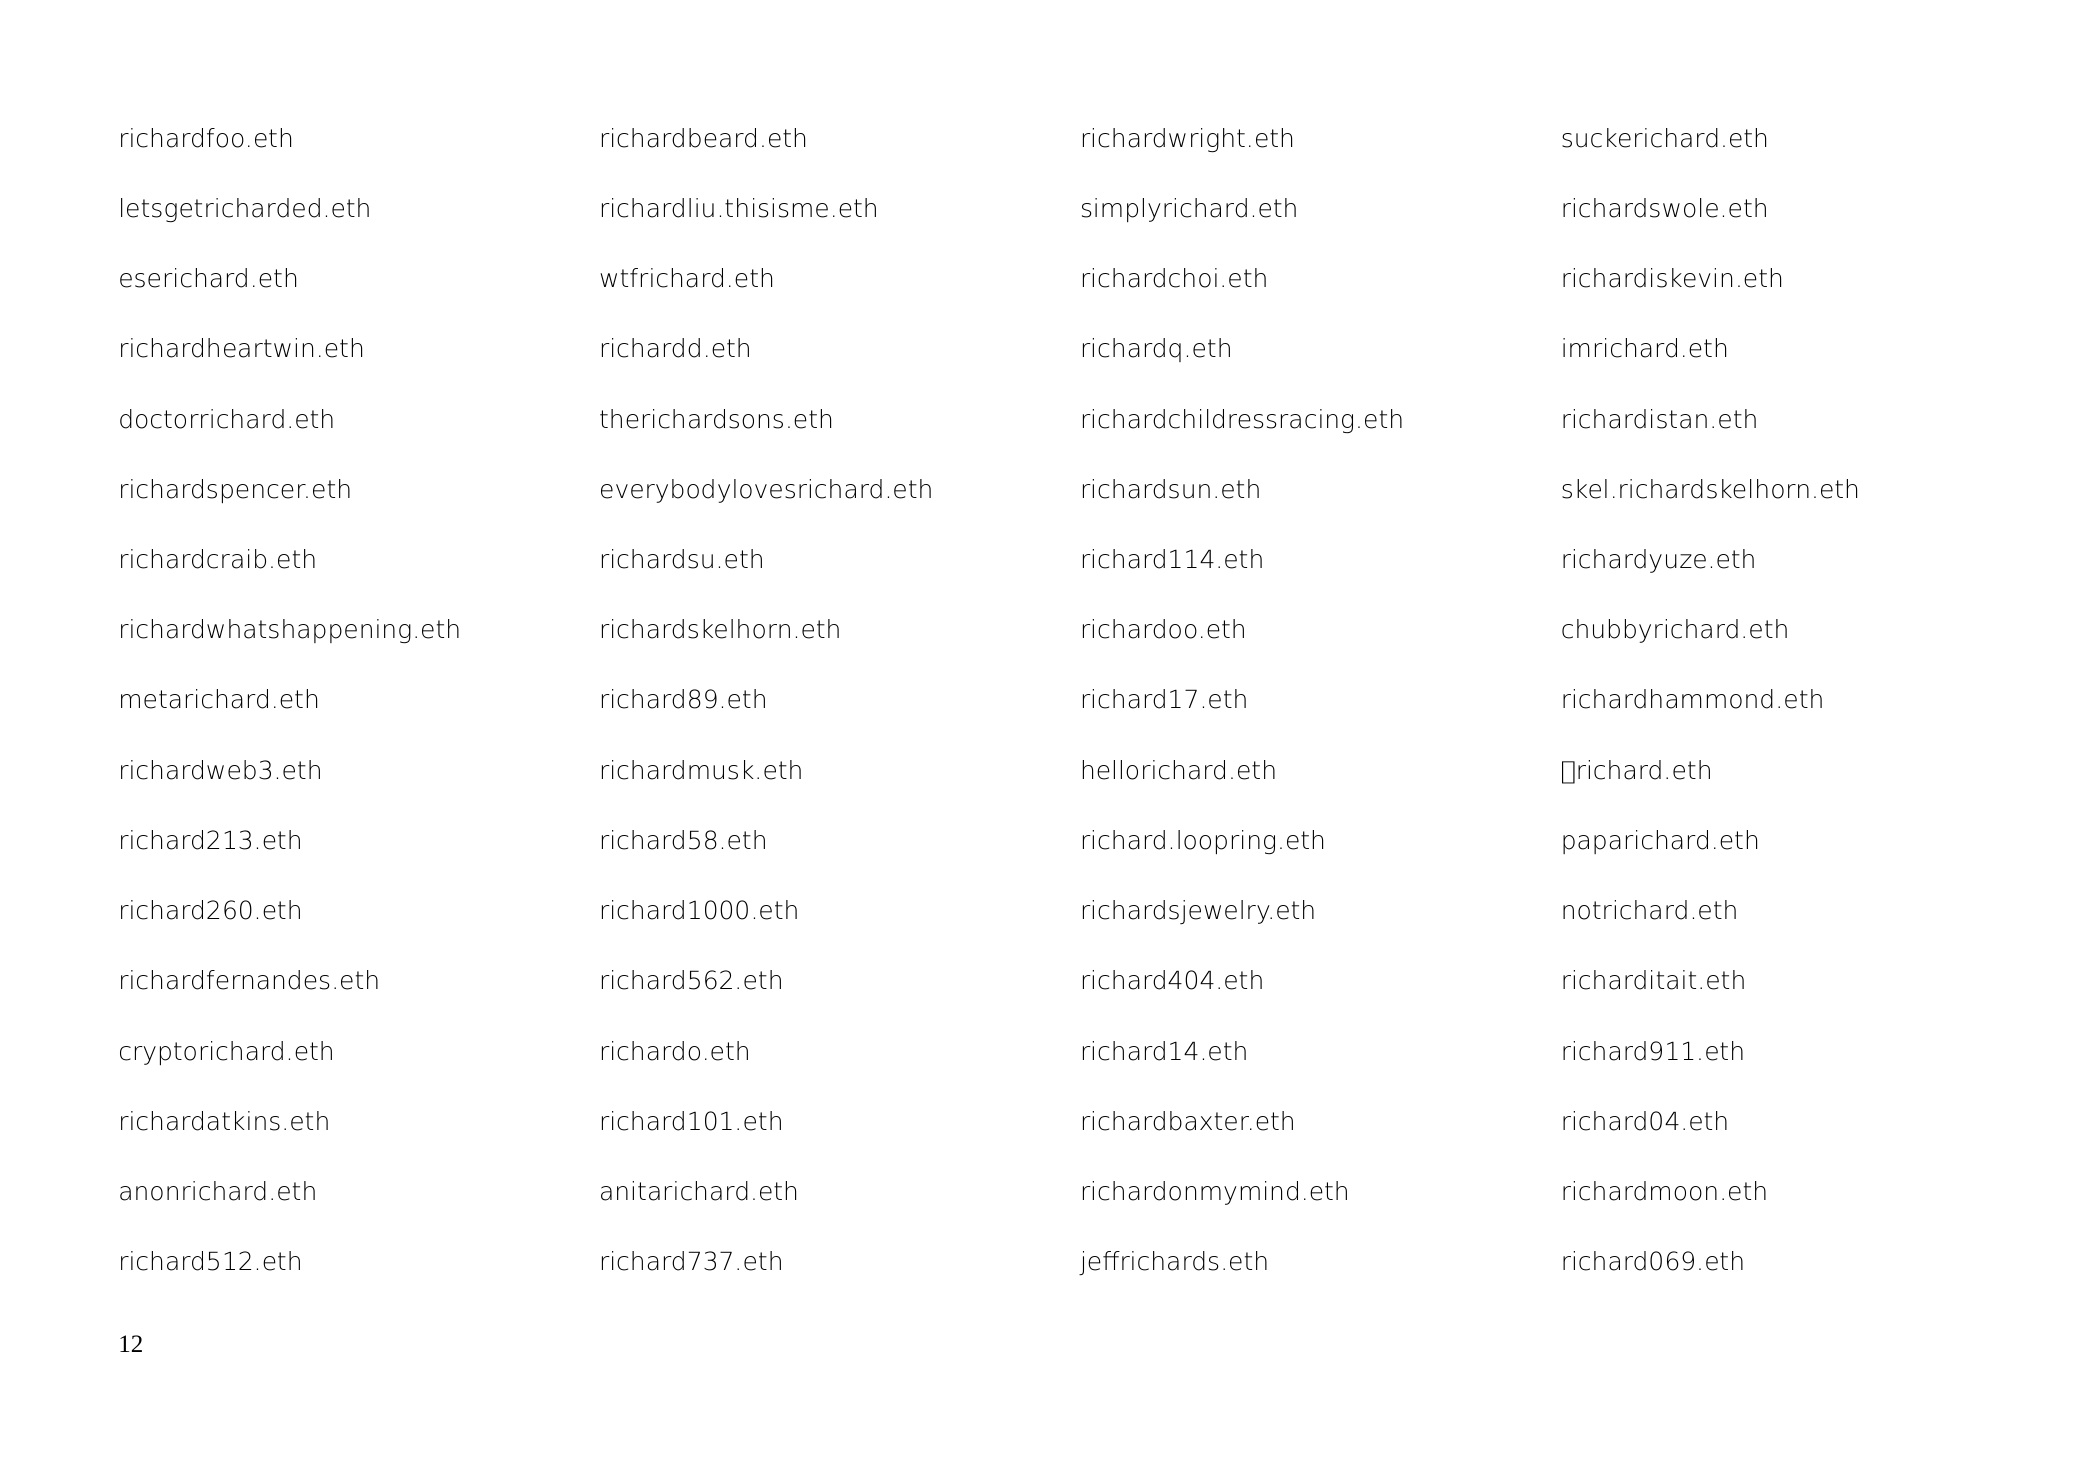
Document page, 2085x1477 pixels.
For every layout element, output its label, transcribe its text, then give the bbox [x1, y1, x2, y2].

text richardmusk.eth [599, 756, 1005, 785]
text simplyrichard.eth [1080, 194, 1486, 223]
text richardatkins.eth [118, 1107, 524, 1136]
text richardoo.eth [1080, 616, 1486, 645]
text chubbyrichard.eth [1561, 616, 1967, 645]
text richardmoon.eth [1561, 1177, 1967, 1206]
text richardfoo.eth [118, 124, 524, 153]
text richard512.eth [118, 1247, 524, 1277]
text richardiskevin.eth [1561, 264, 1967, 294]
text richardcraib.eth [118, 545, 524, 574]
text richardspencer.eth [118, 475, 524, 504]
text richardchildressracing.eth [1080, 405, 1486, 434]
text skel.richardskelhorn.eth [1561, 475, 1967, 504]
text richarditait.eth [1561, 967, 1967, 996]
text richardwright.eth [1080, 124, 1486, 153]
text richardd.eth [599, 335, 1005, 364]
text everybodylovesrichard.eth [599, 475, 1005, 504]
text richard14.eth [1080, 1037, 1486, 1066]
text richardchoi.eth [1080, 264, 1486, 294]
text richardyuze.eth [1561, 545, 1967, 574]
text therichardsons.eth [599, 405, 1005, 434]
text richardsun.eth [1080, 475, 1486, 504]
text richard58.eth [599, 826, 1005, 855]
text anitarichard.eth [599, 1177, 1005, 1206]
text richard17.eth [1080, 686, 1486, 715]
text richardheartwin.eth [118, 335, 524, 364]
text richard114.eth [1080, 545, 1486, 574]
text richardfernandes.eth [118, 967, 524, 996]
text richardweb3.eth [118, 756, 524, 785]
text richardistan.eth [1561, 405, 1967, 434]
text richard1000.eth [599, 896, 1005, 926]
text notrichard.eth [1561, 896, 1967, 926]
text richard04.eth [1561, 1107, 1967, 1136]
text richardsu.eth [599, 545, 1005, 574]
text richardo.eth [599, 1037, 1005, 1066]
text richard069.eth [1561, 1247, 1967, 1277]
text richardbeard.eth [599, 124, 1005, 153]
text richardliu.thisisme.eth [599, 194, 1005, 223]
text richardsjewelry.eth [1080, 896, 1486, 926]
text imrichard.eth [1561, 335, 1967, 364]
text richard737.eth [599, 1247, 1005, 1277]
text anonrichard.eth [118, 1177, 524, 1206]
text suckerichard.eth [1561, 124, 1967, 153]
text richard213.eth [118, 826, 524, 855]
text wtfrichard.eth [599, 264, 1005, 294]
text richardskelhorn.eth [599, 616, 1005, 645]
text 🔥richard.eth [1561, 756, 1967, 785]
text richard404.eth [1080, 967, 1486, 996]
text richardwhatshappening.eth [118, 616, 524, 645]
text metarichard.eth [118, 686, 524, 715]
text richardswole.eth [1561, 194, 1967, 223]
text richard911.eth [1561, 1037, 1967, 1066]
text hellorichard.eth [1080, 756, 1486, 785]
text richardhammond.eth [1561, 686, 1967, 715]
text doctorrichard.eth [118, 405, 524, 434]
text richard89.eth [599, 686, 1005, 715]
text richardq.eth [1080, 335, 1486, 364]
text cryptorichard.eth [118, 1037, 524, 1066]
text letsgetricharded.eth [118, 194, 524, 223]
text richard101.eth [599, 1107, 1005, 1136]
text paparichard.eth [1561, 826, 1967, 855]
text richard.loopring.eth [1080, 826, 1486, 855]
text richard562.eth [599, 967, 1005, 996]
text richardonmymind.eth [1080, 1177, 1486, 1206]
text jeffrichards.eth [1080, 1247, 1486, 1277]
text eserichard.eth [118, 264, 524, 294]
text richardbaxter.eth [1080, 1107, 1486, 1136]
text richard260.eth [118, 896, 524, 926]
